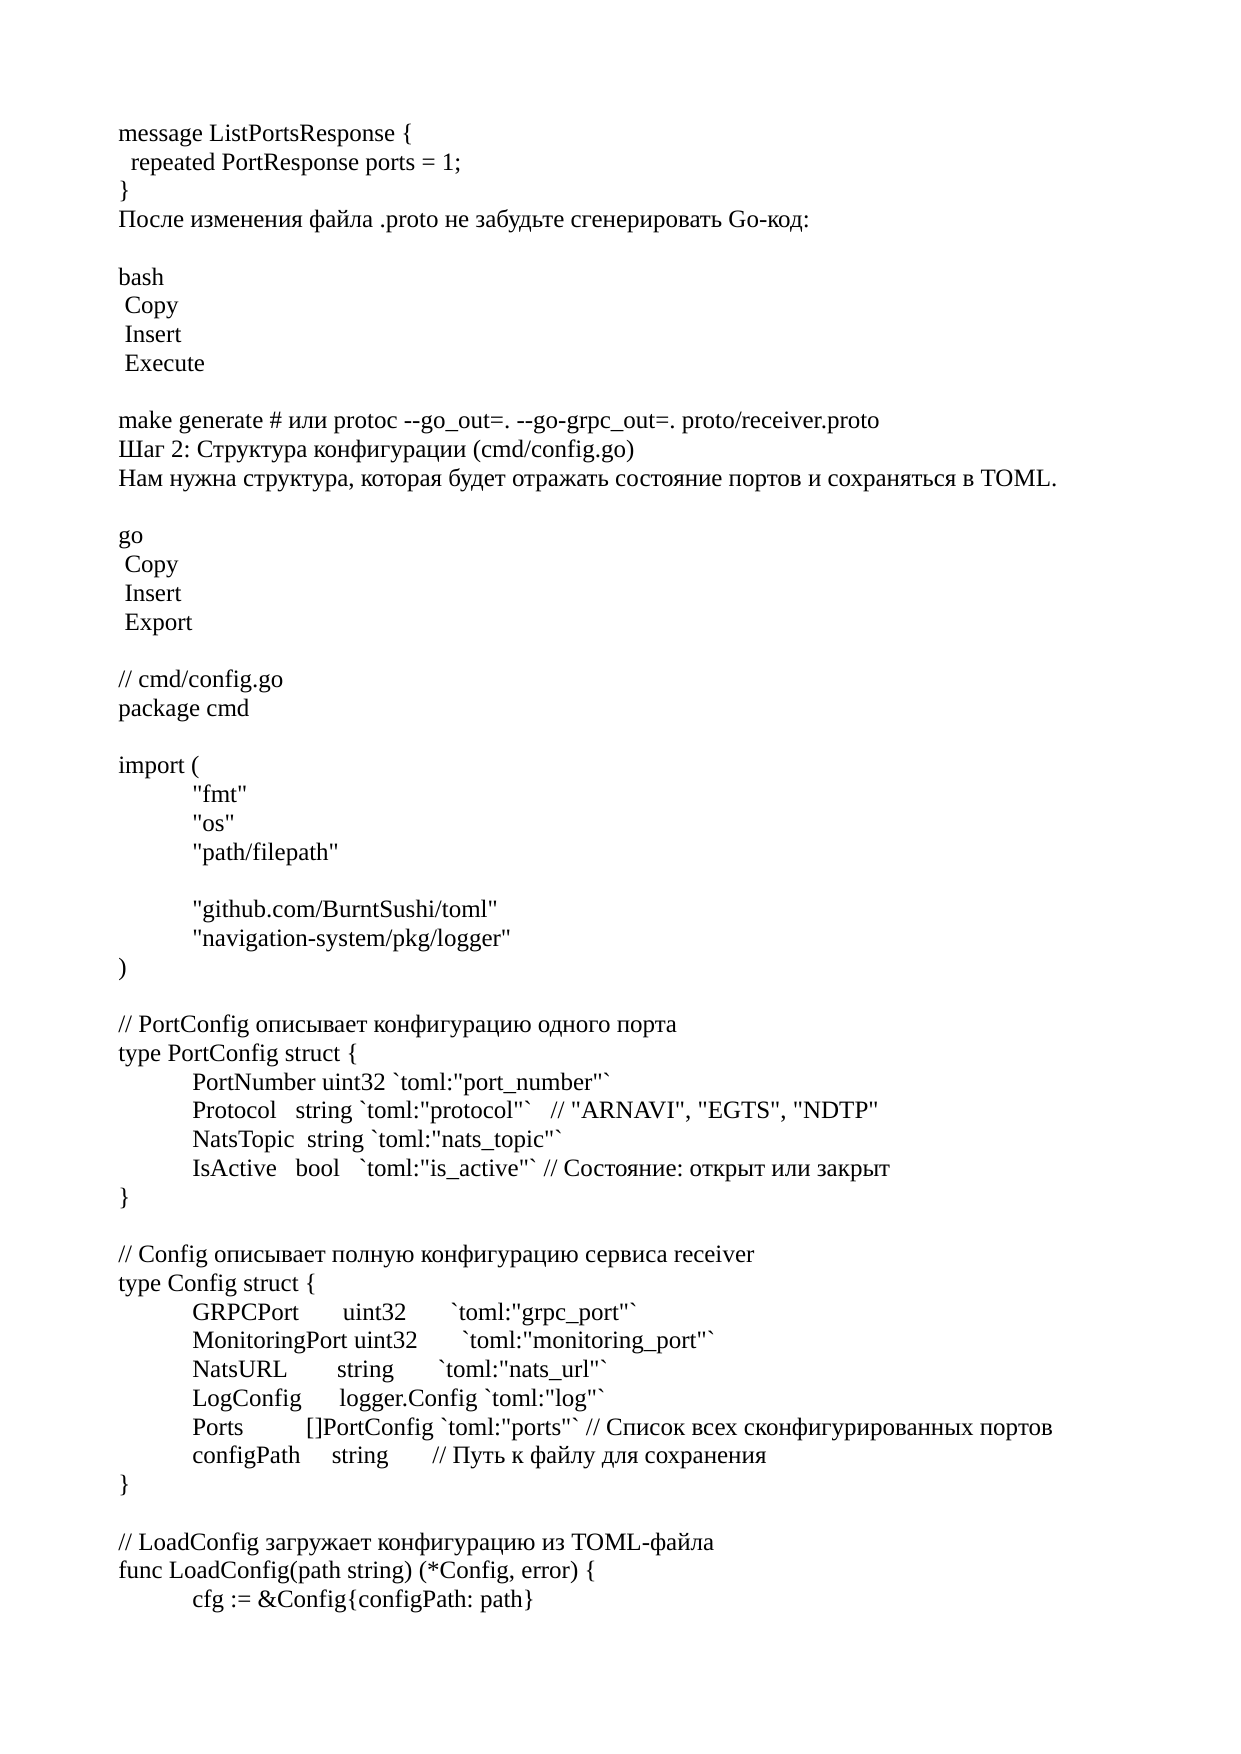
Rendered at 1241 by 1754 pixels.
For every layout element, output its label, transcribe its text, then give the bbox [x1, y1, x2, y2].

text import ( [118, 751, 1122, 779]
text cfg := &Config{configPath: path} [118, 1584, 1122, 1613]
text IsActive bool `toml:"is_active"` // Состояние: открыт или закрыт [118, 1153, 1122, 1182]
text go [118, 521, 1122, 549]
text "navigation-system/pkg/logger" [118, 923, 1122, 952]
text } [118, 1182, 1122, 1211]
text LogConfig logger.Config `toml:"log"` [118, 1383, 1122, 1412]
text MonitoringPort uint32 `toml:"monitoring_port"` [118, 1326, 1122, 1354]
text // PortConfig описывает конфигурацию одного порта [118, 1009, 1122, 1038]
text Copy [118, 291, 1122, 319]
text Protocol string `toml:"protocol"` // "ARNAVI", "EGTS", "NDTP" [118, 1096, 1122, 1124]
text repeated PortResponse ports = 1; [118, 147, 1122, 176]
text type Config struct { [118, 1268, 1122, 1297]
text } [118, 1469, 1122, 1498]
text message ListPortsResponse { [118, 118, 1122, 147]
text "path/filepath" [118, 837, 1122, 866]
text configPath string // Путь к файлу для сохранения [118, 1441, 1122, 1469]
text NatsURL string `toml:"nats_url"` [118, 1354, 1122, 1383]
text Нам нужна структура, которая будет отражать состояние портов и сохраняться в TOML. [118, 463, 1122, 492]
text NatsTopic string `toml:"nats_topic"` [118, 1124, 1122, 1153]
text "fmt" [118, 779, 1122, 808]
text Export [118, 607, 1122, 636]
text GRPCPort uint32 `toml:"grpc_port"` [118, 1297, 1122, 1326]
text "os" [118, 808, 1122, 837]
text package cmd [118, 693, 1122, 722]
text Insert [118, 319, 1122, 348]
text type PortConfig struct { [118, 1038, 1122, 1067]
text Insert [118, 578, 1122, 607]
text Execute [118, 348, 1122, 377]
text } [118, 176, 1122, 204]
text // Config описывает полную конфигурацию сервиса receiver [118, 1239, 1122, 1268]
text // cmd/config.go [118, 664, 1122, 693]
text func LoadConfig(path string) (*Config, error) { [118, 1556, 1122, 1584]
text ) [118, 952, 1122, 981]
text make generate # или protoc --go_out=. --go-grpc_out=. proto/receiver.proto [118, 406, 1122, 434]
text Шаг 2: Структура конфигурации (cmd/config.go) [118, 434, 1122, 463]
text "github.com/BurntSushi/toml" [118, 894, 1122, 923]
text Ports []PortConfig `toml:"ports"` // Список всех сконфигурированных портов [118, 1412, 1122, 1441]
text // LoadConfig загружает конфигурацию из TOML-файла [118, 1527, 1122, 1556]
text bash [118, 262, 1122, 291]
text После изменения файла .proto не забудьте сгенерировать Go-код: [118, 204, 1122, 233]
text Copy [118, 549, 1122, 578]
text PortNumber uint32 `toml:"port_number"` [118, 1067, 1122, 1096]
